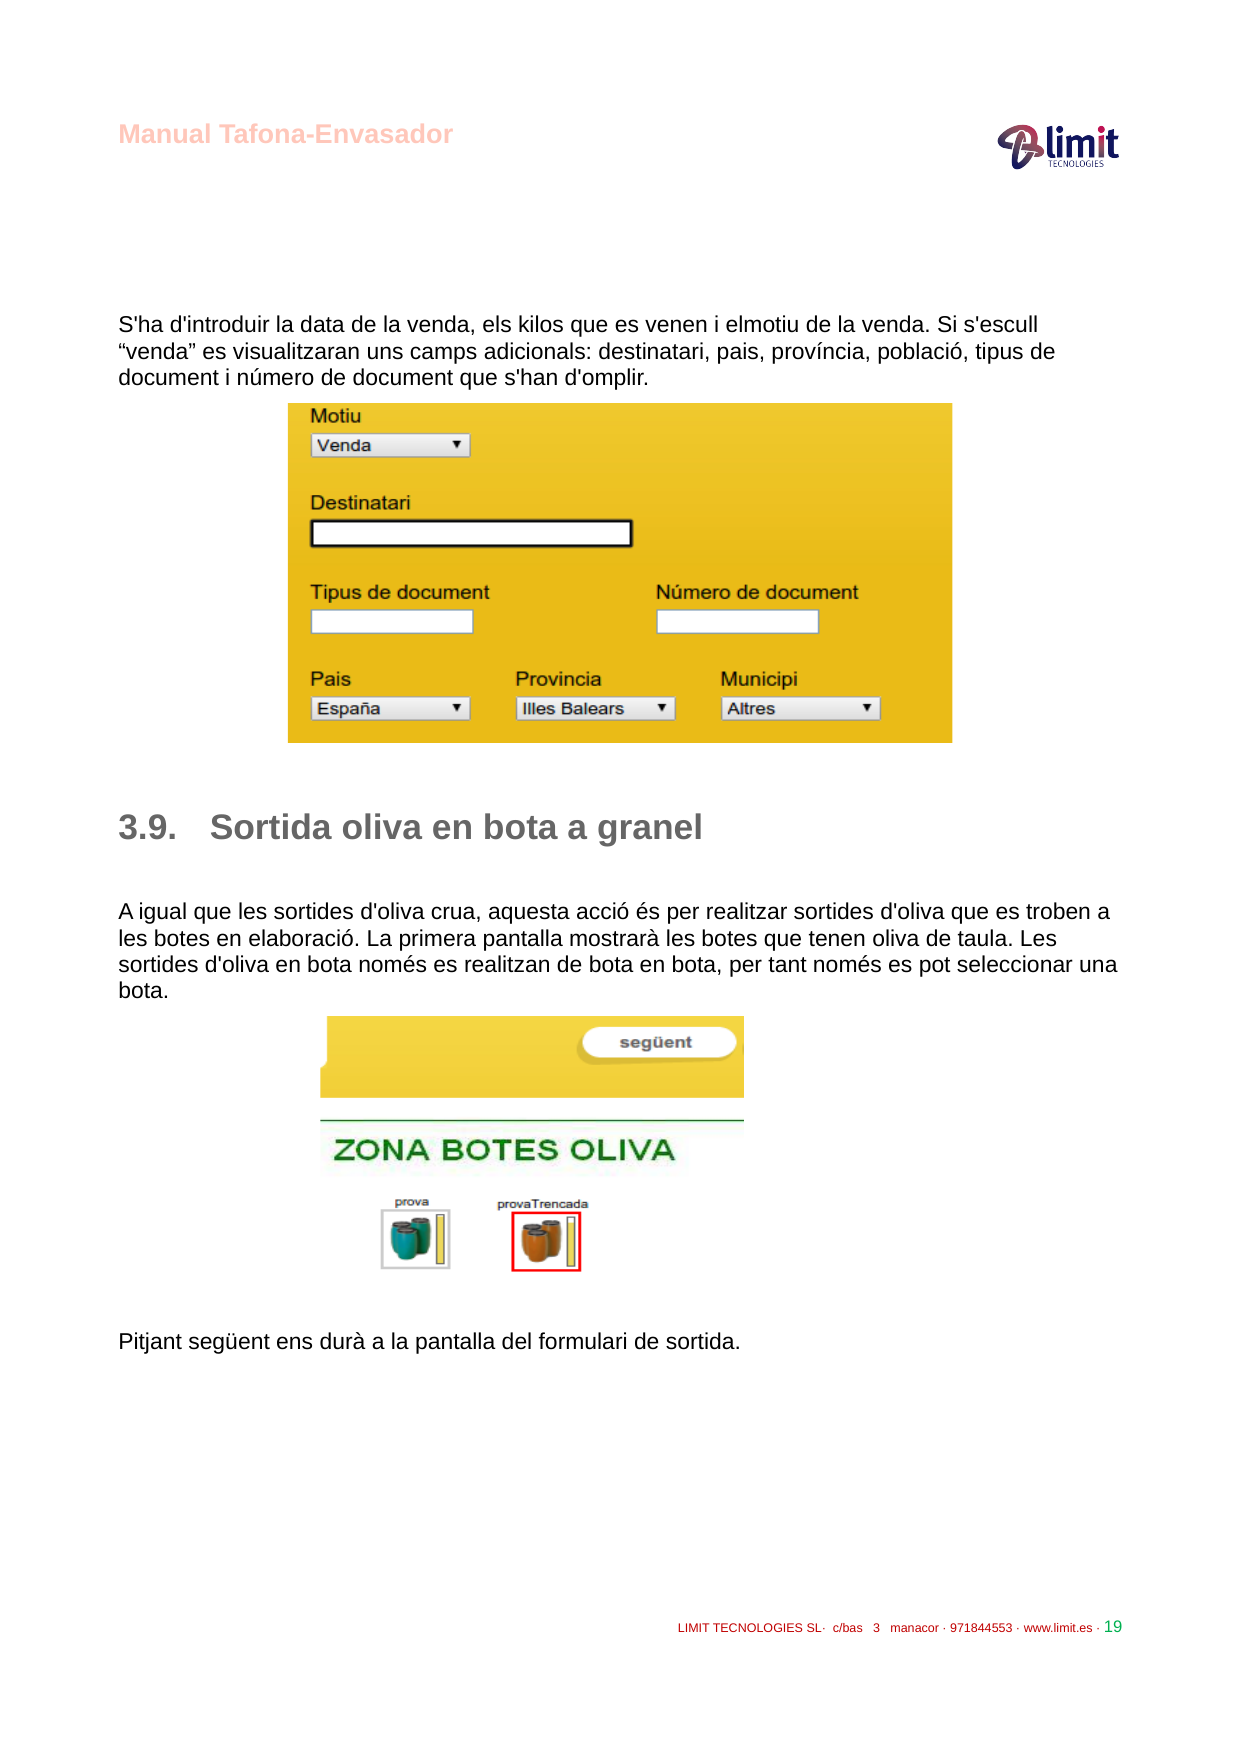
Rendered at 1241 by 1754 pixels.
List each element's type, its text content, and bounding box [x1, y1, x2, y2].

picture [994, 121, 1123, 173]
text Pitjant següent ens durà a la pantalla del formulari de sortida. [118, 1016, 1122, 1354]
text S'ha d'introduir la data de la venda, els kilos que es venen i elmotiu de la venda. Si s'escull “venda” es visualitzaran uns camps adicionals: destinatari, pais, província, població, tipus de document i número de document que s'han d'omplir. [118, 311, 1122, 391]
text A igual que les sortides d'oliva crua, aquesta acció és per realitzar sortides d'oliva que es troben a les botes en elaboració. La primera pantalla mostrarà les botes que tenen oliva de taula. Les sortides d'oliva en bota només es realitzan de bota en bota, per tant només es pot seleccionar una bota. [118, 898, 1122, 1004]
picture [320, 1016, 744, 1328]
picture [287, 403, 953, 743]
subtitle Sortida oliva en bota a granel [118, 806, 1122, 847]
